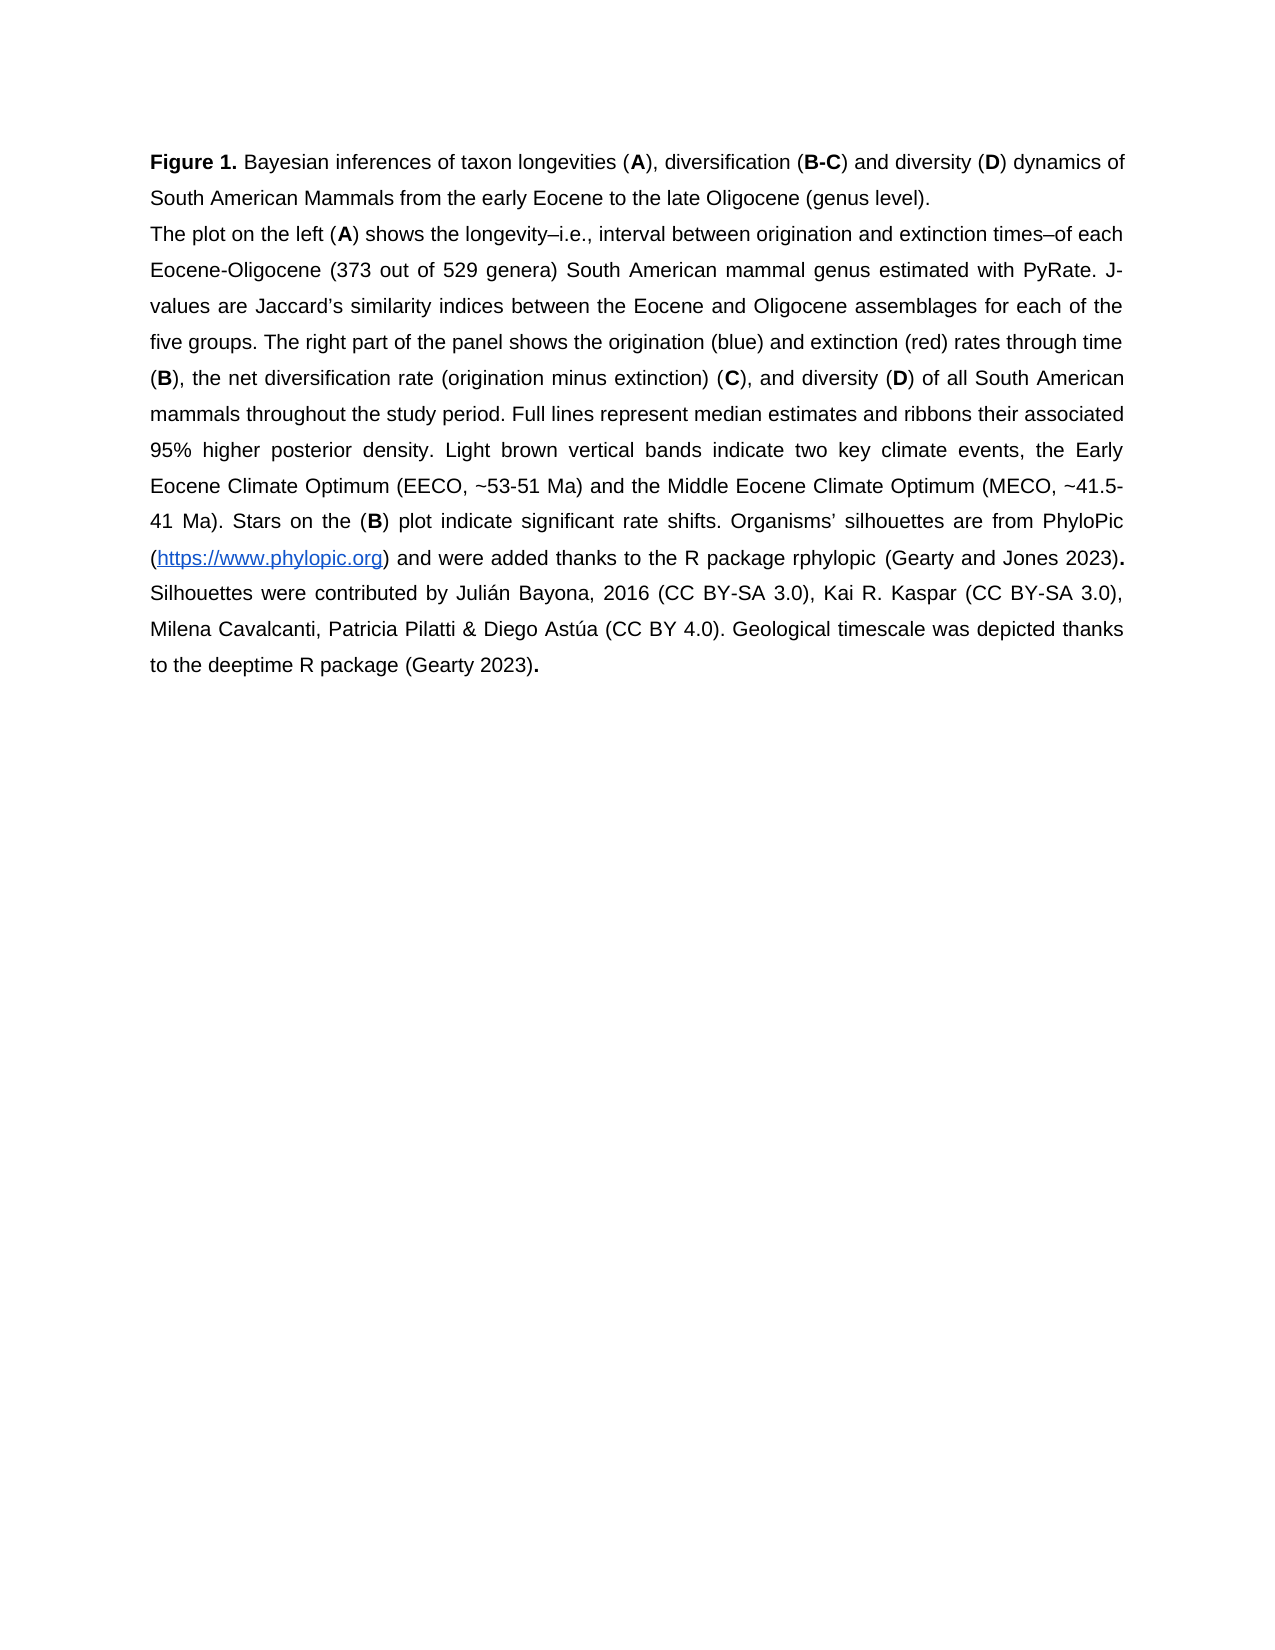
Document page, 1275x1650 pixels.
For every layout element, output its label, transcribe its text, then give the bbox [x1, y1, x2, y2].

text Figure 1. Bayesian inferences of taxon longevities (A), diversification (B-C) and diversity (D) dynamics of South American Mammals from the early Eocene to the late Oligocene (genus level). [150, 150, 1125, 210]
text The plot on the left (A) shows the longevity–i.e., interval between origination and extinction times–of each Eocene-Oligocene (373 out of 529 genera) South American mammal genus estimated with PyRate. J-values are Jaccard’s similarity indices between the Eocene and Oligocene assemblages for each of the five groups. The right part of the panel shows the origination (blue) and extinction (red) rates through time (B), the net diversification rate (origination minus extinction) (C), and diversity (D) of all South American mammals throughout the study period. Full lines represent median estimates and ribbons their associated 95% higher posterior density. Light brown vertical bands indicate two key climate events, the Early Eocene Climate Optimum (EECO, ~53-51 Ma) and the Middle Eocene Climate Optimum (MECO, ~41.5-41 Ma). Stars on the (B) plot indicate significant rate shifts. Organisms’ silhouettes are from PhyloPic (https://www.phylopic.org) and were added thanks to the R package rphylopic (Gearty and Jones 2023). Silhouettes were contributed by Julián Bayona, 2016 (CC BY-SA 3.0), Kai R. Kaspar (CC BY-SA 3.0), Milena Cavalcanti, Patricia Pilatti & Diego Astúa (CC BY 4.0). Geological timescale was depicted thanks to the deeptime R package (Gearty 2023). [150, 222, 1125, 677]
